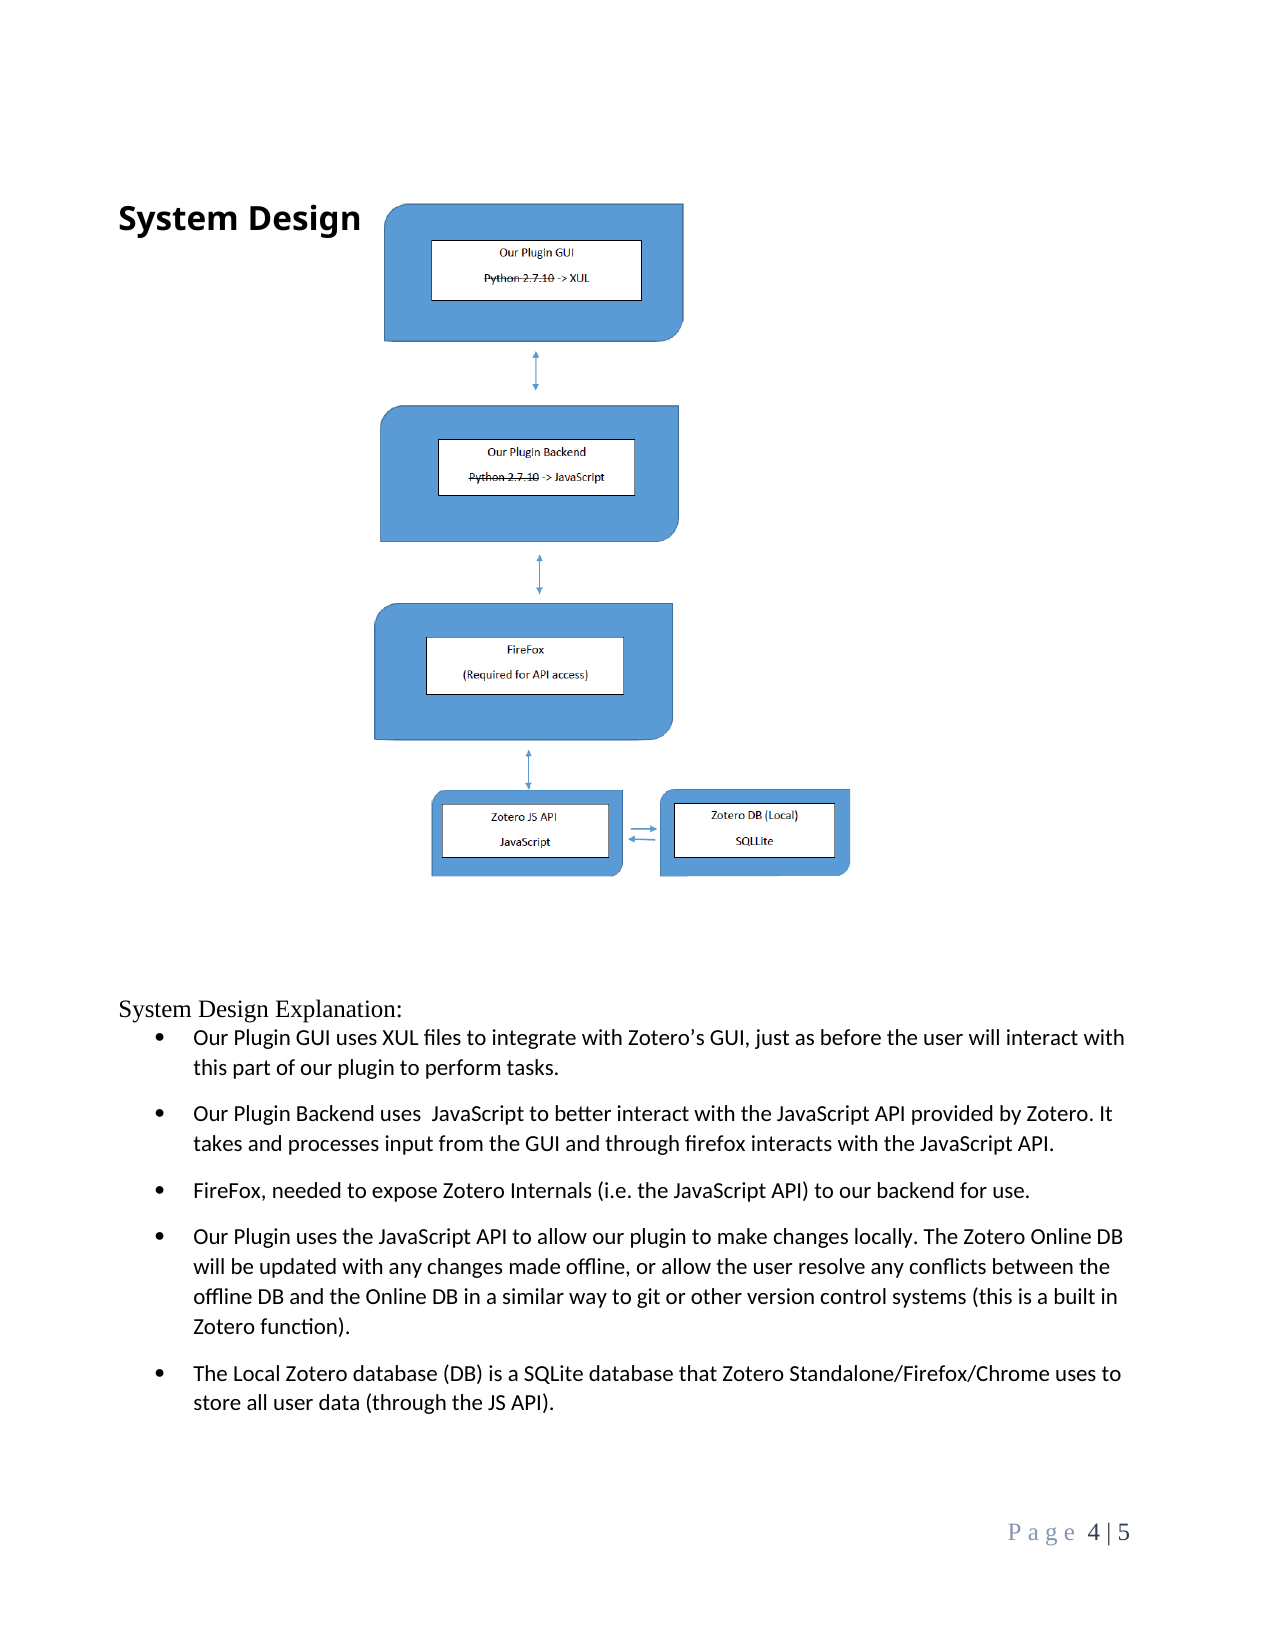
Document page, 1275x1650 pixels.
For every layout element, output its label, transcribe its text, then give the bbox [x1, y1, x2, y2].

subtitle System Design [118, 195, 1157, 240]
list FireFox, needed to expose Zotero Internals (i.e. the JavaScript API) to our backend for use. [156, 1176, 1157, 1204]
list Our Plugin uses the JavaScript API to allow our plugin to make changes locally. The Zotero Online DB will be updated with any changes made offline, or allow the user resolve any conflicts between the offline DB and the Online DB in a similar way to git or other version control systems (this is a built in Zotero function). [156, 1222, 1157, 1340]
list The Local Zotero database (DB) is a SQLite database that Zotero Standalone/Firefox/Chrome uses to store all user data (through the JS API). [156, 1359, 1157, 1417]
list Our Plugin Backend uses JavaScript to better interact with the JavaScript API provided by Zotero. It takes and processes input from the GUI and through firefox interacts with the JavaScript API. [156, 1099, 1157, 1157]
text System Design Explanation: [118, 994, 1157, 1023]
list Our Plugin GUI uses XUL files to integrate with Zotero’s GUI, just as before the user will interact with this part of our plugin to perform tasks. [156, 1023, 1157, 1081]
